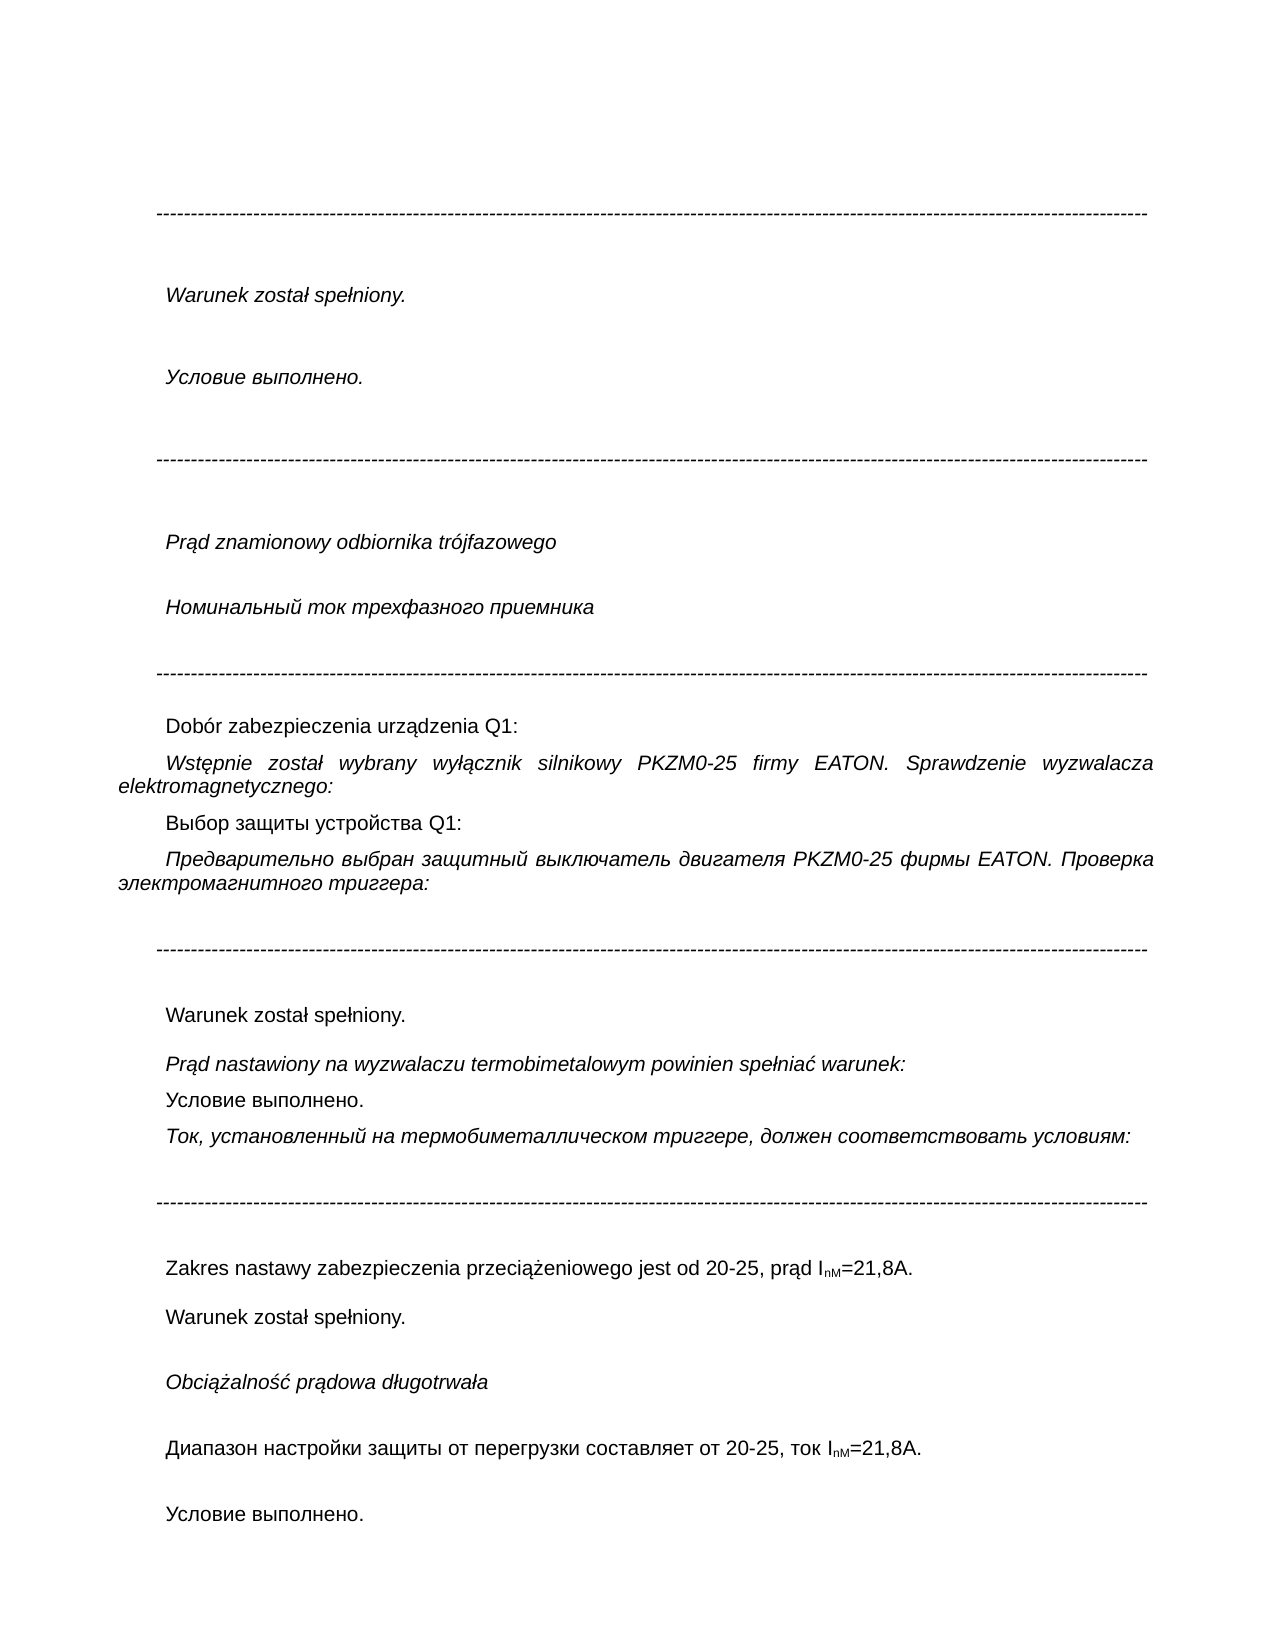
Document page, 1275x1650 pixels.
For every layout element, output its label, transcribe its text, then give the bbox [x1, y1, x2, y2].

text Диапазон настройки защиты от перегрузки составляет от 20-25, ток InM=21,8A. [118, 1436, 1157, 1460]
text Warunek został spełniony. [118, 1002, 1157, 1026]
text Wstępnie został wybrany wyłącznik silnikowy PKZM0-25 firmy EATON. Sprawdzenie wyzwalacza elektromagnetycznego: [118, 750, 1157, 798]
text ----------------------------------------------------------------------------------------------------------------------------------------------- [118, 200, 1157, 224]
text Предварительно выбран защитный выключатель двигателя PKZM0-25 фирмы EATON. Проверка электромагнитного триггера: [118, 847, 1157, 895]
text ----------------------------------------------------------------------------------------------------------------------------------------------- [118, 937, 1157, 961]
text Obciążalność prądowa długotrwała [118, 1370, 1157, 1394]
text Условие выполнено. [118, 365, 1157, 389]
text Номинальный ток трехфазного приемника [118, 595, 1157, 619]
text Prąd nastawiony na wyzwalaczu termobimetalowym powinien spełniać warunek: [118, 1051, 1157, 1075]
text Zakres nastawy zabezpieczenia przeciążeniowego jest od 20-25, prąd InM=21,8A. [118, 1256, 1157, 1279]
text ----------------------------------------------------------------------------------------------------------------------------------------------- [118, 447, 1157, 471]
text Ток, установленный на термобиметаллическом триггере, должен соответствовать условиям: [118, 1124, 1157, 1148]
text Warunek został spełniony. [118, 1304, 1157, 1328]
text Warunek został spełniony. [118, 283, 1157, 307]
text Dobór zabezpieczenia urządzenia Q1: [118, 714, 1157, 738]
text ----------------------------------------------------------------------------------------------------------------------------------------------- [118, 1190, 1157, 1214]
text Условие выполнено. [118, 1501, 1157, 1525]
text Условие выполнено. [118, 1088, 1157, 1112]
text ----------------------------------------------------------------------------------------------------------------------------------------------- [118, 661, 1157, 685]
text Prąd znamionowy odbiornika trójfazowego [118, 529, 1157, 553]
text Выбор защиты устройства Q1: [118, 811, 1157, 835]
